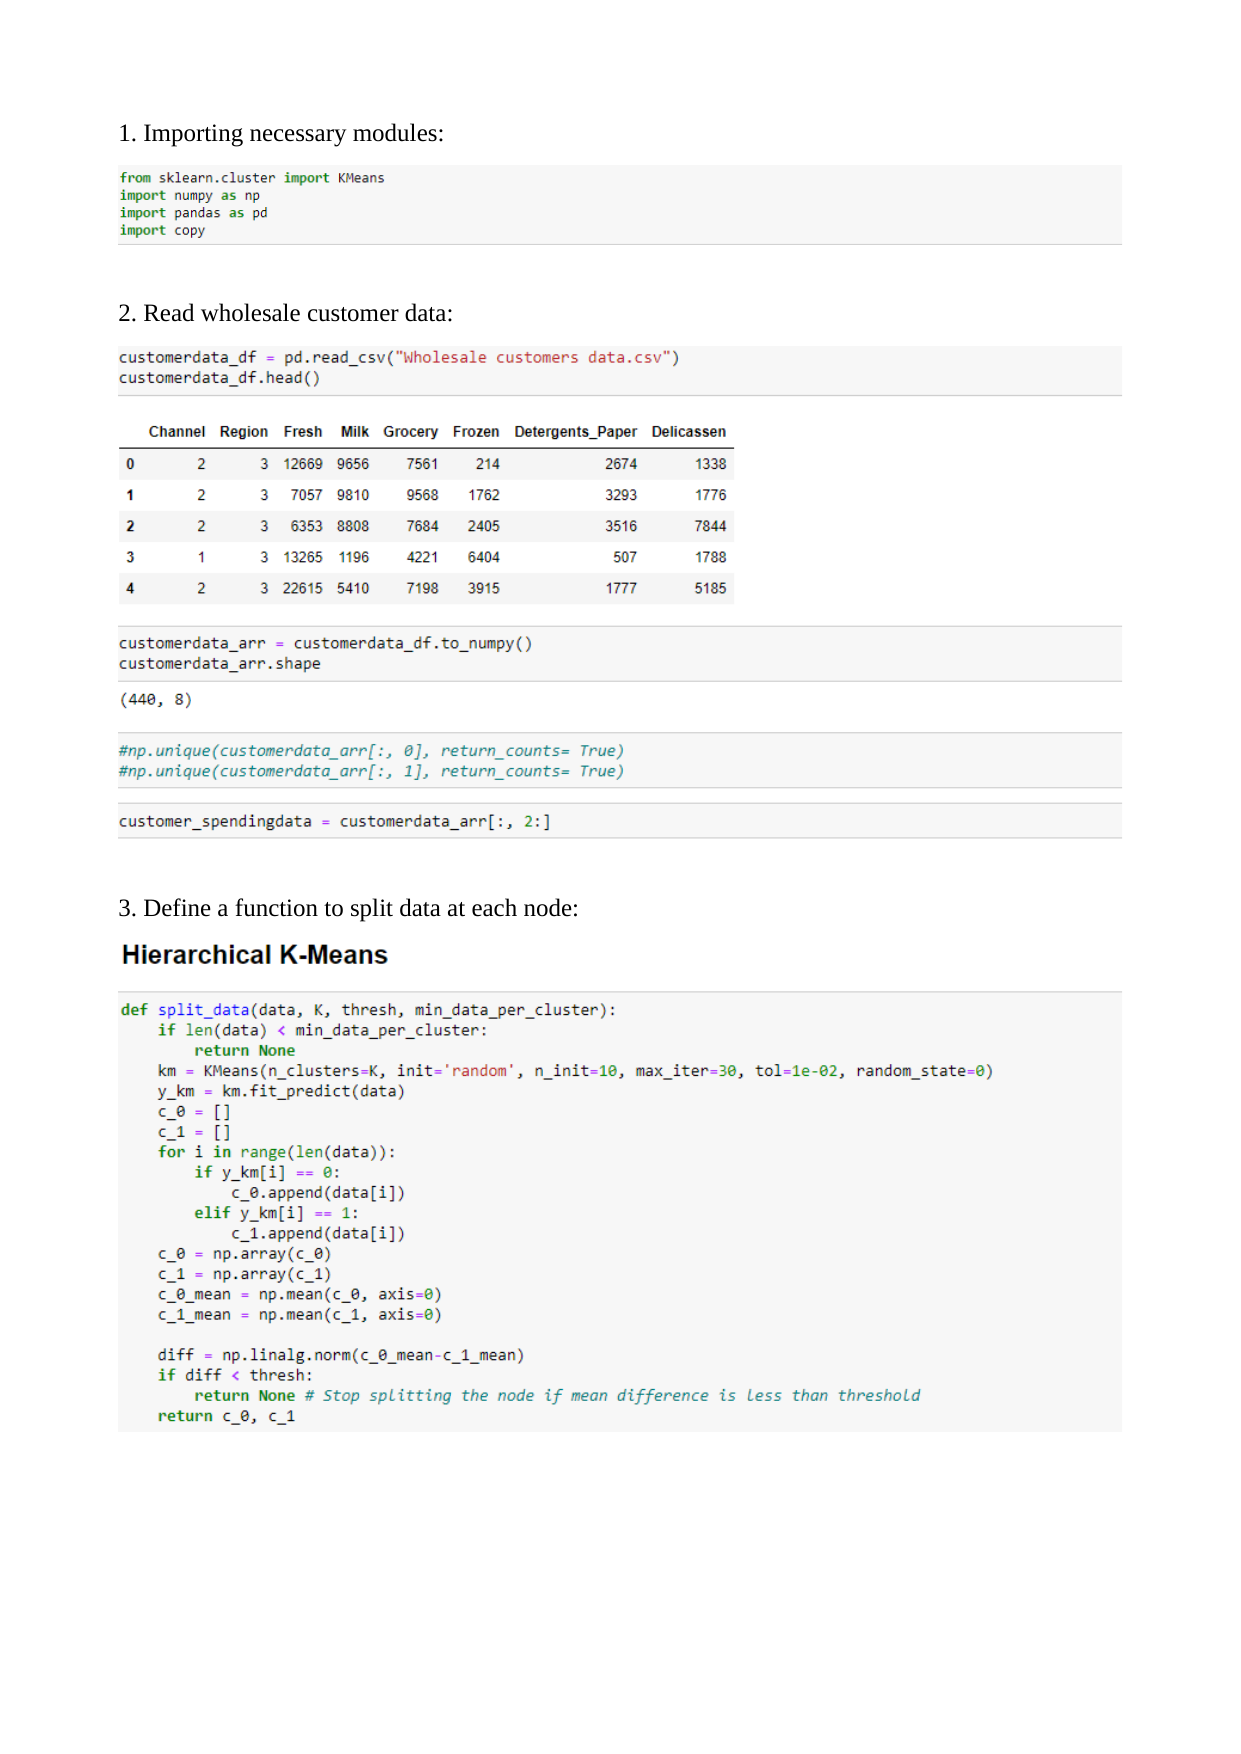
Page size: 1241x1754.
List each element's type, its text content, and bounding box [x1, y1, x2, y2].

picture [118, 346, 1123, 841]
picture [118, 165, 1123, 247]
picture [118, 940, 1123, 1432]
text 3. Define a function to split data at each node: [118, 893, 1122, 922]
text 2. Read wholesale customer data: [118, 298, 1122, 327]
text 1. Importing necessary modules: [118, 118, 1122, 147]
